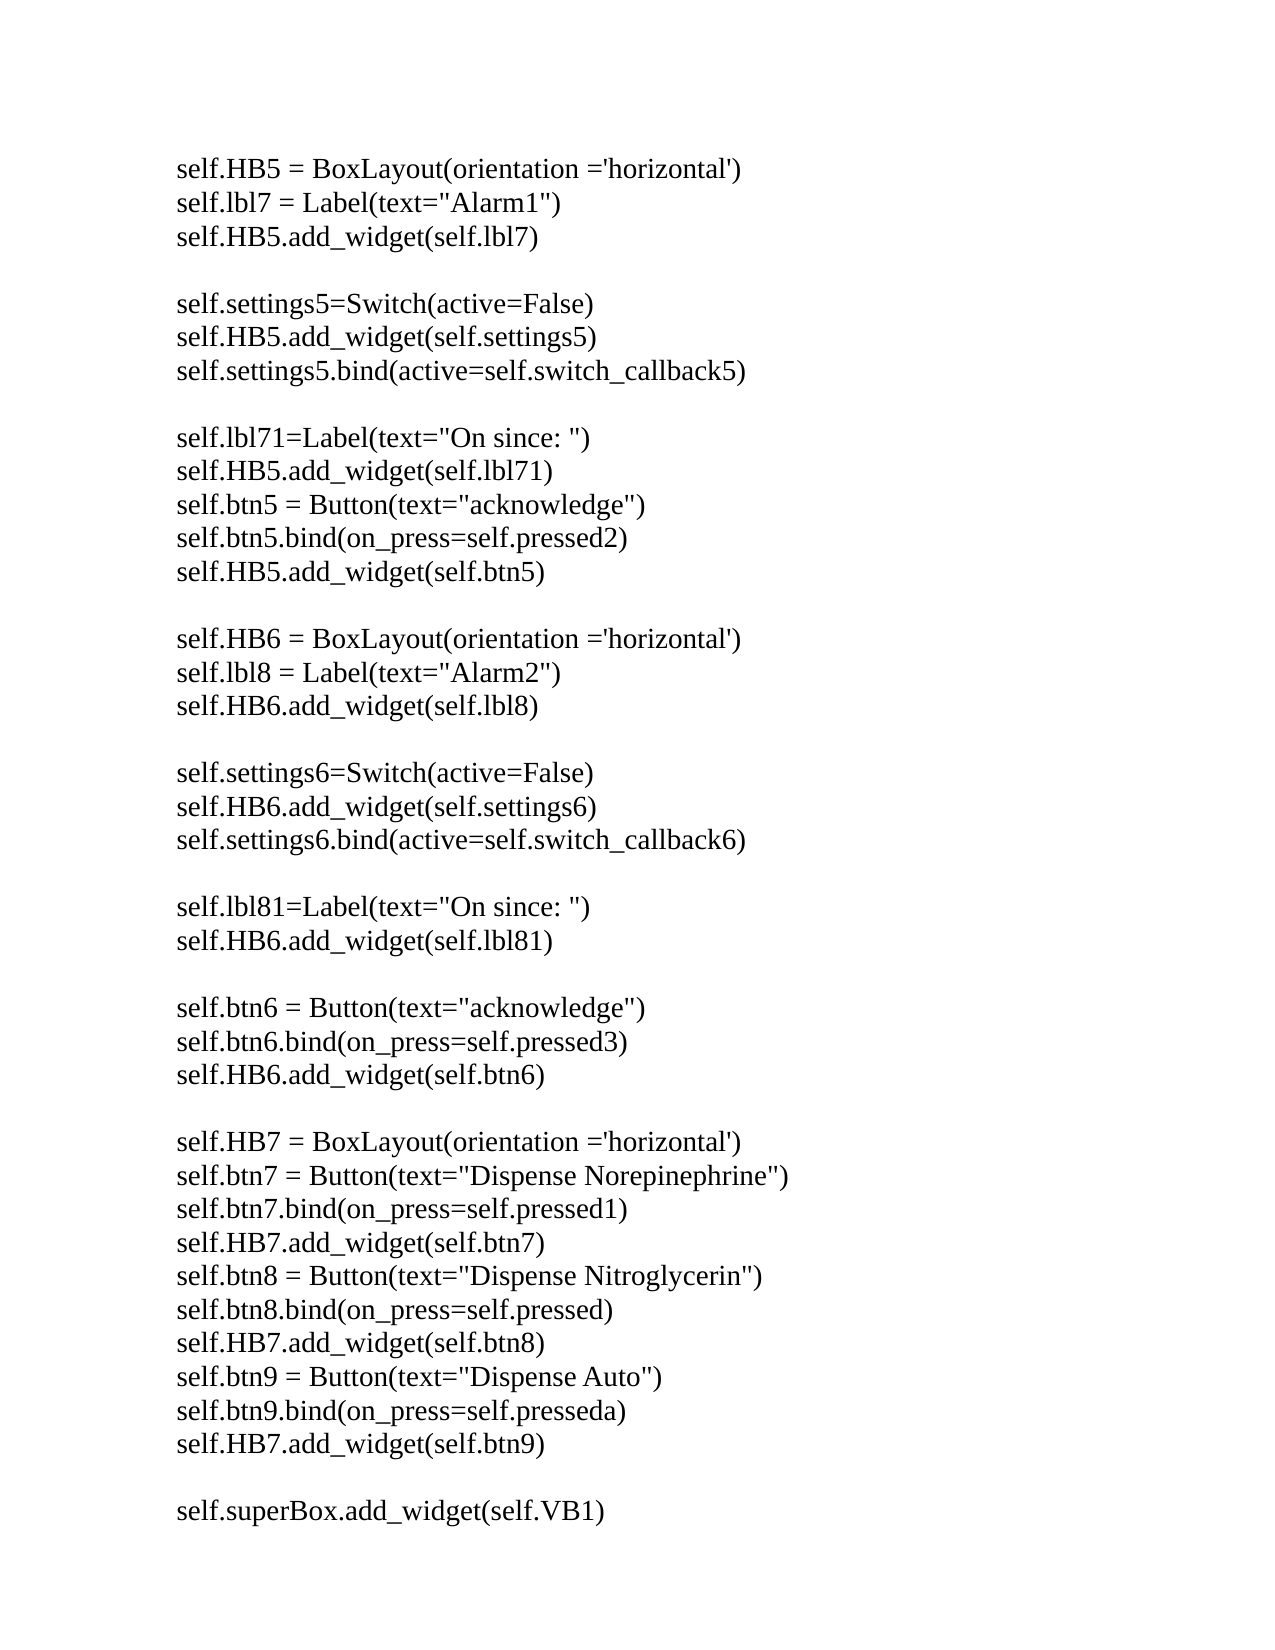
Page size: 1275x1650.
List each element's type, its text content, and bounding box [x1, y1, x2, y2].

text self.lbl8 = Label(text="Alarm2") [118, 655, 1157, 688]
text self.settings6=Switch(active=False) [118, 755, 1157, 789]
text self.btn8.bind(on_press=self.pressed) [118, 1292, 1157, 1326]
text self.lbl71=Label(text="On since: ") [118, 420, 1157, 453]
text self.HB5.add_widget(self.settings5) [118, 319, 1157, 353]
text self.btn6.bind(on_press=self.pressed3) [118, 1024, 1157, 1057]
text self.HB6.add_widget(self.lbl8) [118, 688, 1157, 722]
text self.btn9.bind(on_press=self.presseda) [118, 1393, 1157, 1426]
text self.superBox.add_widget(self.VB1) [118, 1493, 1157, 1527]
text self.HB5.add_widget(self.lbl7) [118, 219, 1157, 252]
text self.HB7.add_widget(self.btn7) [118, 1225, 1157, 1258]
text self.HB6 = BoxLayout(orientation ='horizontal') [118, 621, 1157, 655]
text self.HB5.add_widget(self.btn5) [118, 554, 1157, 588]
text self.HB5 = BoxLayout(orientation ='horizontal') [118, 152, 1157, 185]
text self.btn9 = Button(text="Dispense Auto") [118, 1359, 1157, 1393]
text self.lbl81=Label(text="On since: ") [118, 889, 1157, 923]
text self.btn7.bind(on_press=self.pressed1) [118, 1191, 1157, 1225]
text self.btn7 = Button(text="Dispense Norepinephrine") [118, 1158, 1157, 1191]
text self.HB6.add_widget(self.settings6) [118, 789, 1157, 822]
text self.lbl7 = Label(text="Alarm1") [118, 185, 1157, 219]
text self.HB7.add_widget(self.btn8) [118, 1326, 1157, 1359]
text self.HB7.add_widget(self.btn9) [118, 1426, 1157, 1460]
text self.btn5 = Button(text="acknowledge") [118, 487, 1157, 521]
text self.settings5=Switch(active=False) [118, 286, 1157, 319]
text self.btn5.bind(on_press=self.pressed2) [118, 521, 1157, 554]
text self.settings5.bind(active=self.switch_callback5) [118, 353, 1157, 386]
text self.HB5.add_widget(self.lbl71) [118, 453, 1157, 487]
text self.HB7 = BoxLayout(orientation ='horizontal') [118, 1124, 1157, 1158]
text self.btn8 = Button(text="Dispense Nitroglycerin") [118, 1258, 1157, 1292]
text self.HB6.add_widget(self.lbl81) [118, 923, 1157, 957]
text self.settings6.bind(active=self.switch_callback6) [118, 822, 1157, 856]
text self.HB6.add_widget(self.btn6) [118, 1057, 1157, 1091]
text self.btn6 = Button(text="acknowledge") [118, 990, 1157, 1024]
